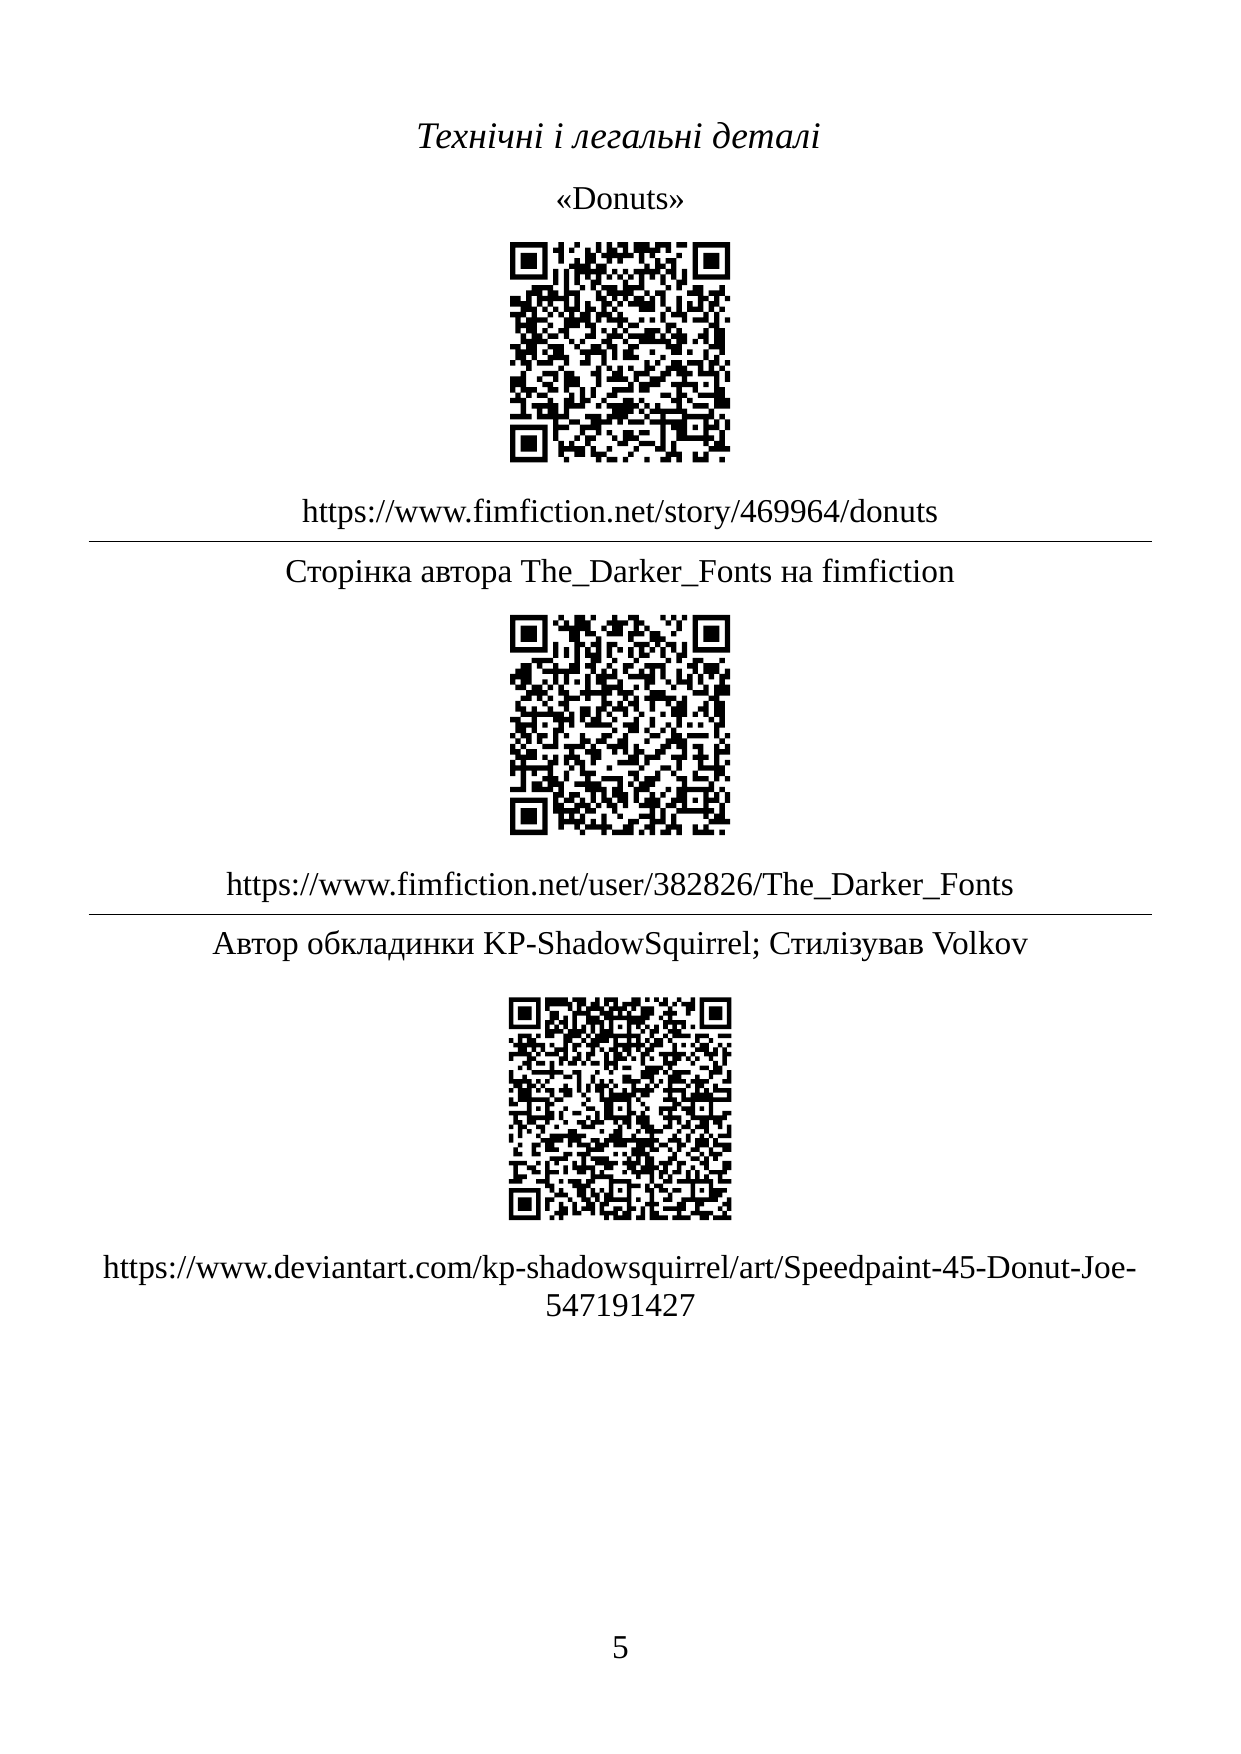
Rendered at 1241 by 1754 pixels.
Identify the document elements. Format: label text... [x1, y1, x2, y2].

table_cell Сторінка автора The_Darker_Fonts на fimfiction [89, 542, 1152, 598]
table_cell https://www.fimfiction.net/user/382826/The_Darker_Fonts [89, 852, 1152, 914]
table_cell [89, 598, 1152, 852]
subtitle Технічні і легальні деталі [88, 113, 1152, 157]
table_cell Автор обкладинки KP-ShadowSquirrel; Стилізував Volkov [89, 915, 1152, 982]
table_cell https://www.fimfiction.net/story/469964/donuts [89, 479, 1152, 541]
table_cell [89, 982, 1152, 1236]
table_header «Donuts» [89, 169, 1152, 225]
table_cell [89, 225, 1152, 479]
table_cell https://www.deviantart.com/kp-shadowsquirrel/art/Speedpaint-45-Donut-Joe-547191427 [89, 1236, 1152, 1551]
